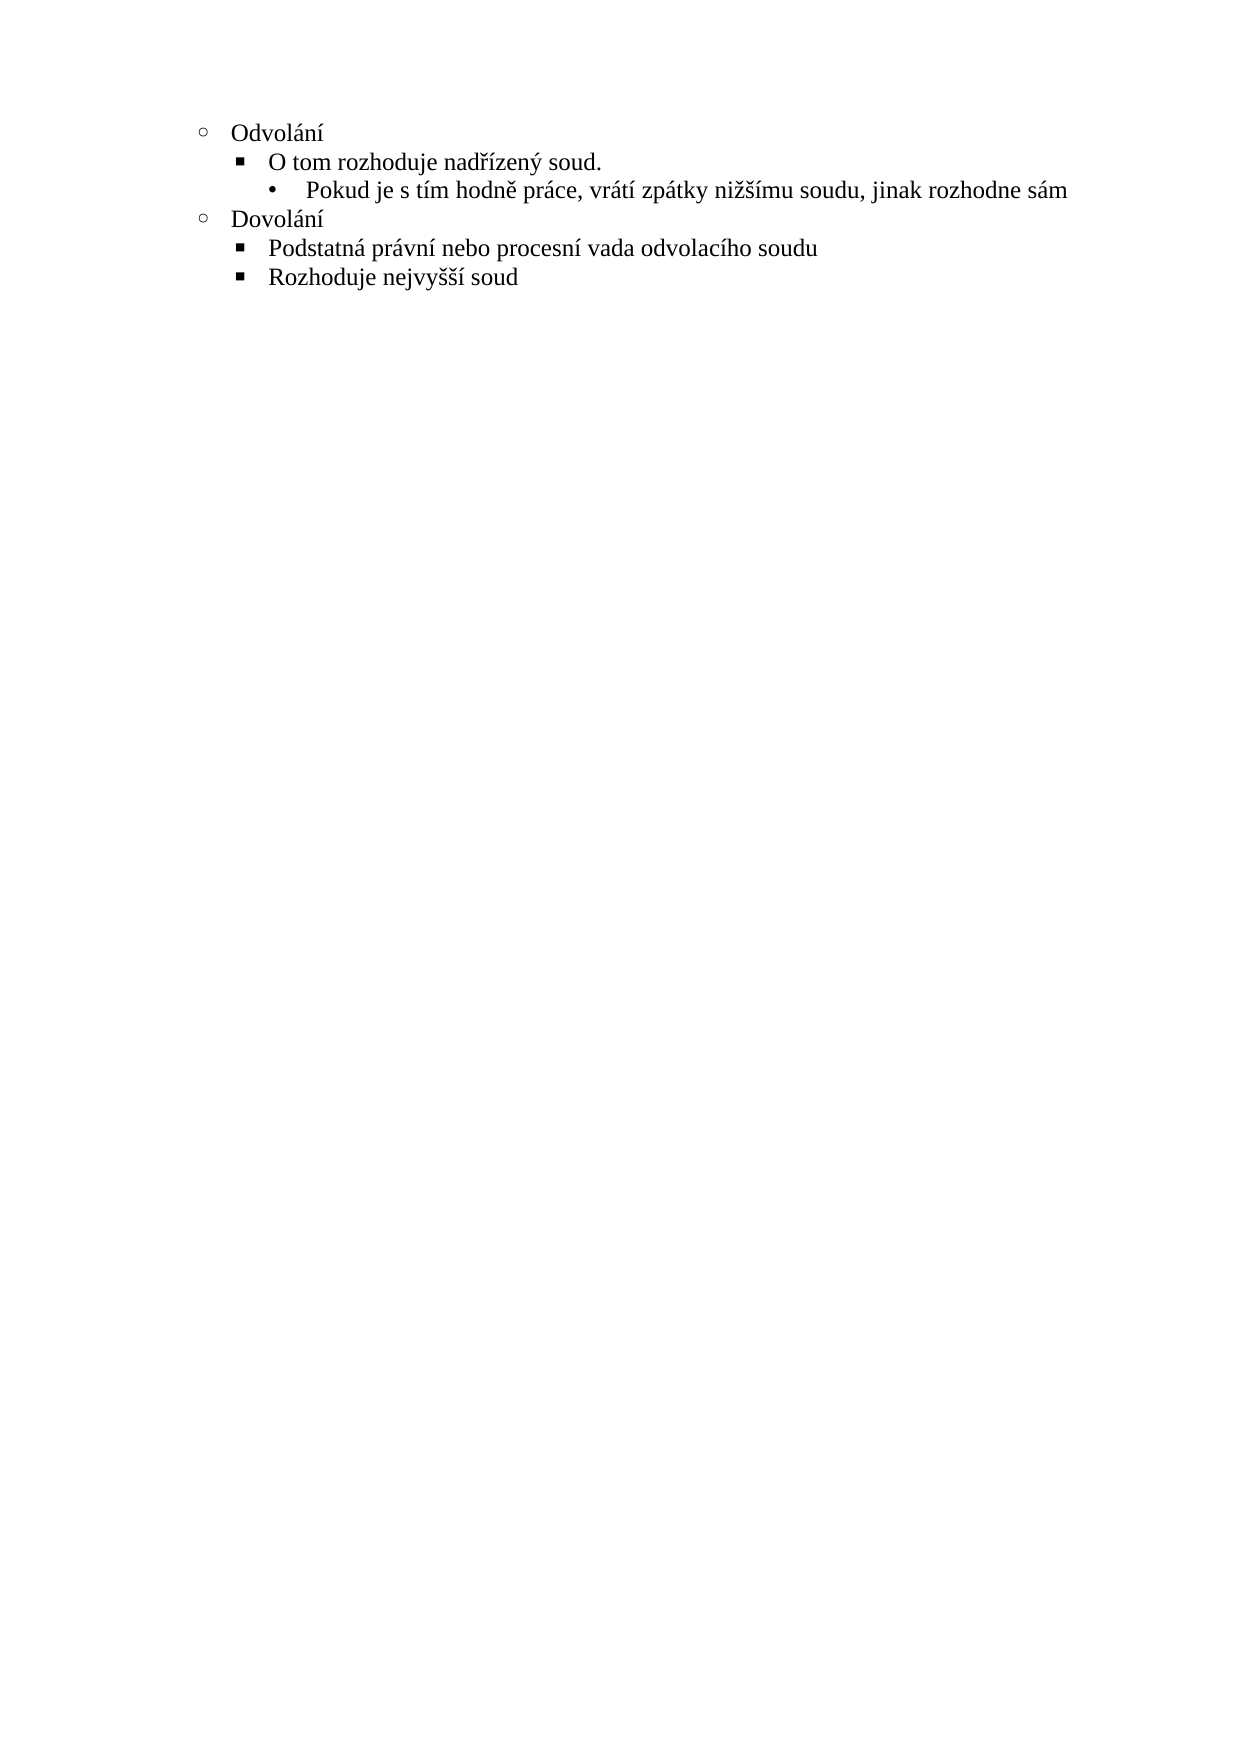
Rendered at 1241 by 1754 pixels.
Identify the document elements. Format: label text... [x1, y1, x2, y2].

list Odvolání [193, 118, 1122, 147]
list Rozhoduje nejvyšší soud [231, 262, 1122, 291]
list Pokud je s tím hodně práce, vrátí zpátky nižšímu soudu, jinak rozhodne sám [268, 176, 1122, 204]
list Podstatná právní nebo procesní vada odvolacího soudu [231, 233, 1122, 262]
list Dovolání [193, 204, 1122, 233]
list O tom rozhoduje nadřízený soud. [231, 147, 1122, 176]
